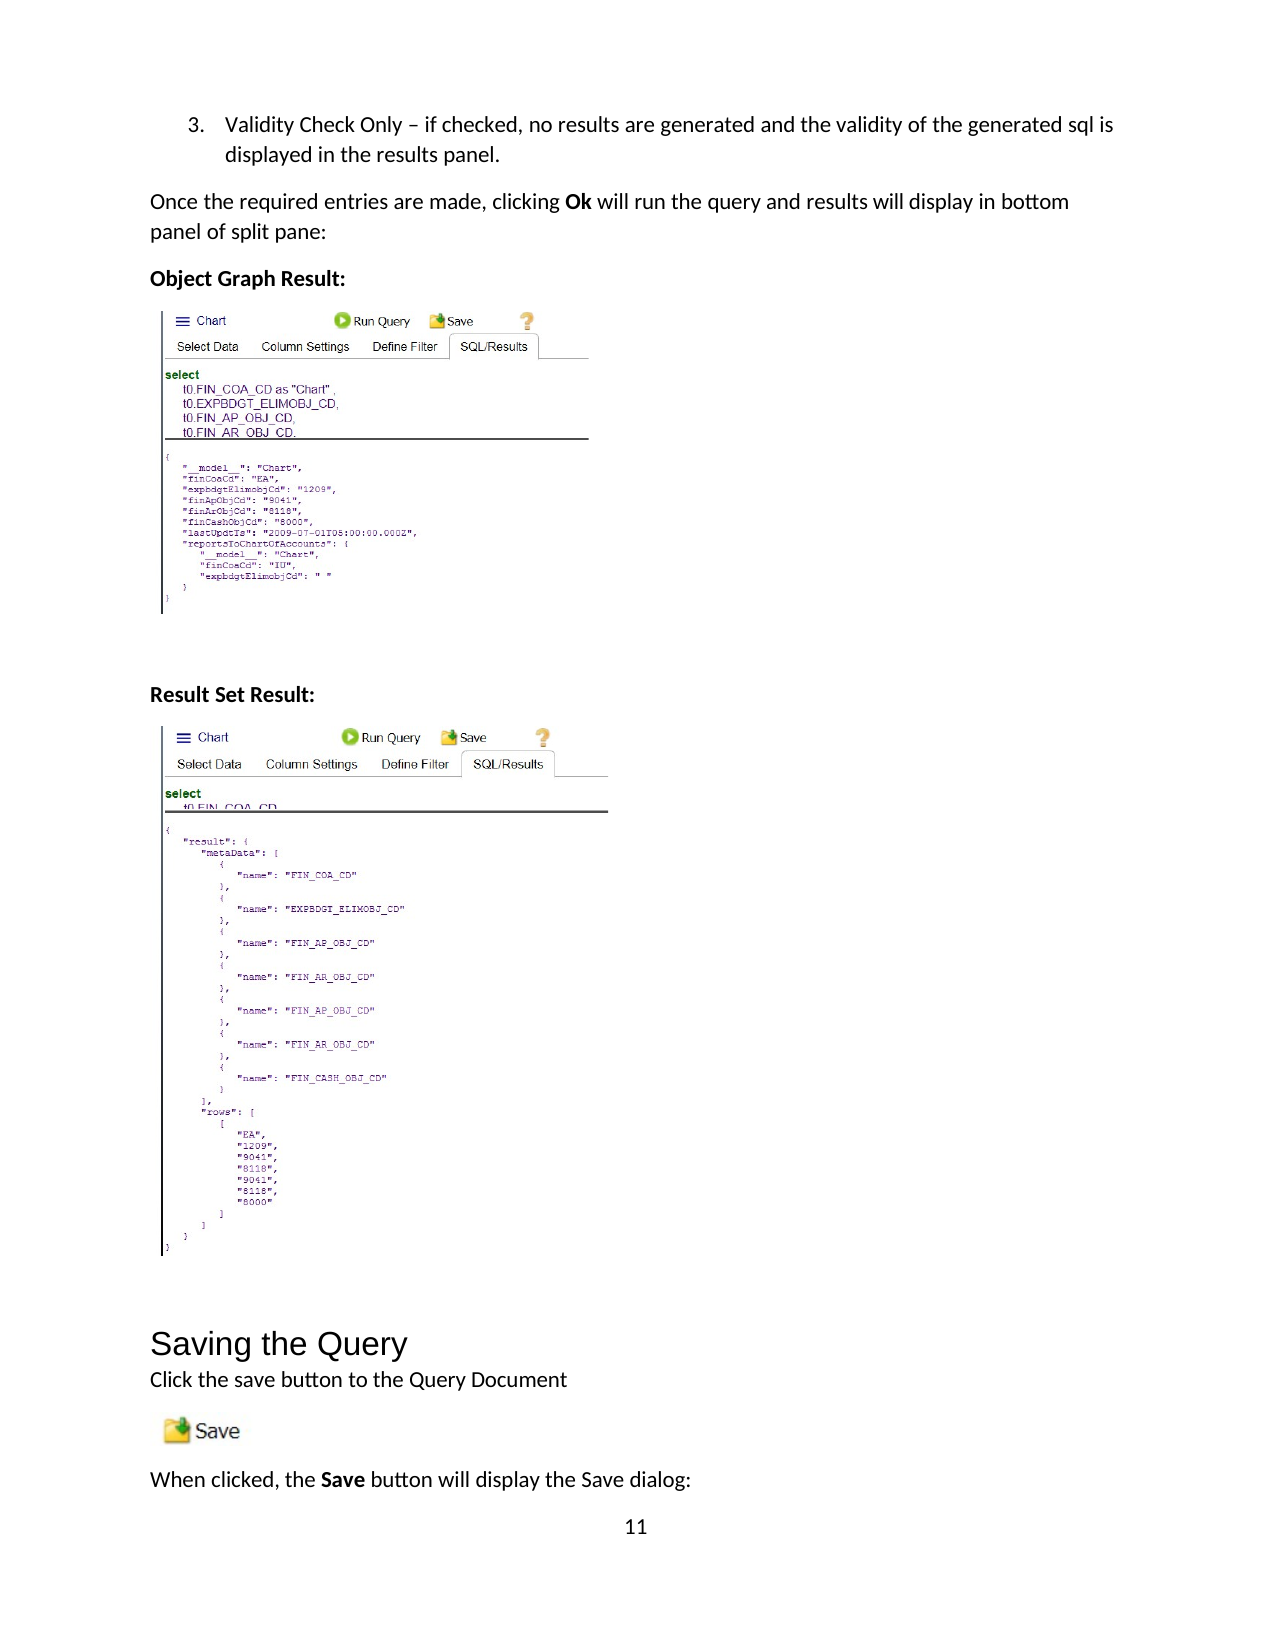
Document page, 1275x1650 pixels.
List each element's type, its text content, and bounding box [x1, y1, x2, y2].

subtitle Result Set Result: [150, 680, 1131, 708]
picture [150, 1412, 260, 1446]
text When clicked, the Save button will display the Save dialog: [150, 1466, 1131, 1494]
subtitle Object Graph Result: [150, 264, 1131, 292]
list Validity Check Only – if checked, no results are generated and the validity of the generated sql is displayed in the results panel. [187, 110, 1121, 168]
text Click the save button to the Query Document [150, 1366, 1131, 1393]
text Once the required entries are made, clicking Ok will run the query and results will display in bottom panel of split pane: [150, 187, 1121, 245]
picture [150, 726, 609, 1256]
picture [150, 311, 589, 614]
subtitle Saving the Query [150, 1324, 1131, 1362]
